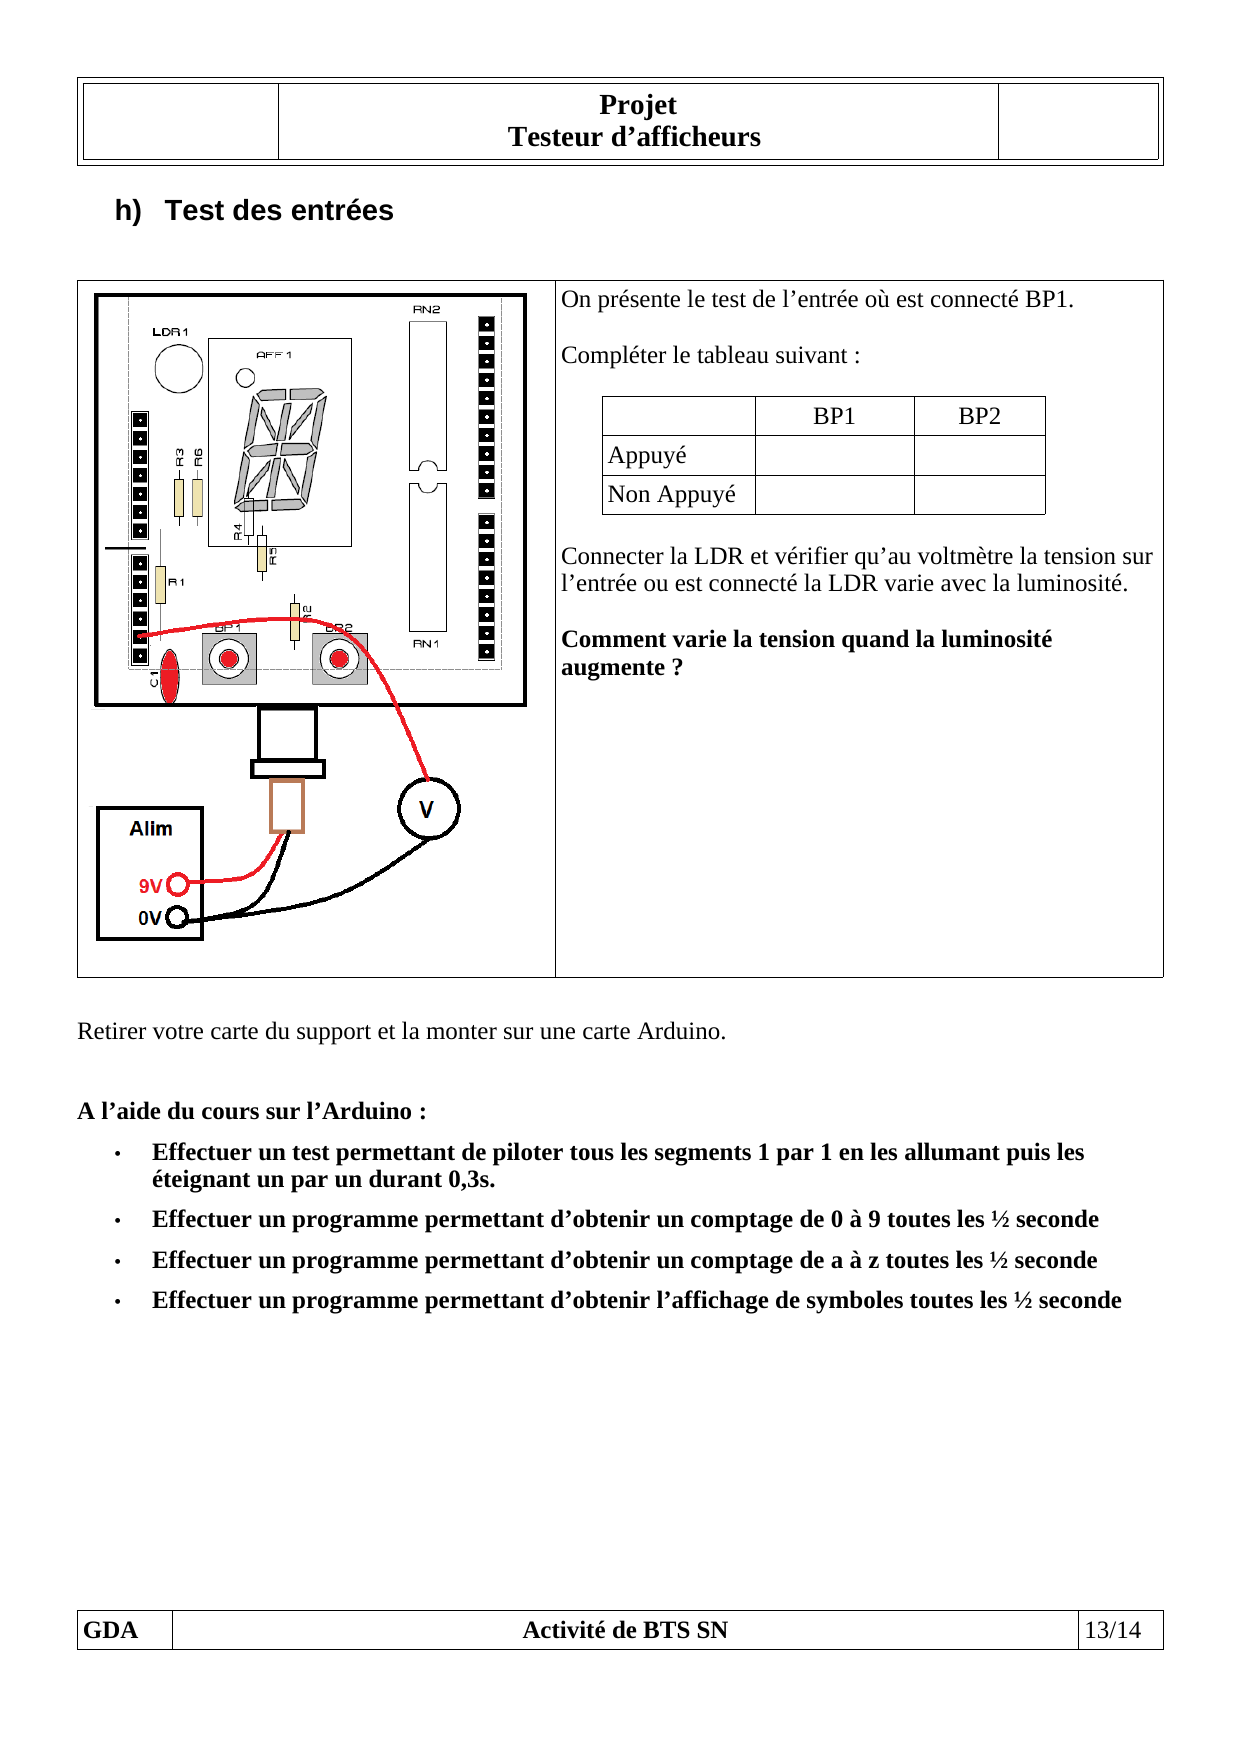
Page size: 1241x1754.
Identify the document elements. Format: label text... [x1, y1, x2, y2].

text A l’aide du cours sur l’Arduino : [77, 1097, 1163, 1125]
table_cell [756, 476, 914, 514]
list Effectuer un test permettant de piloter tous les segments 1 par 1 en les allumant puis les éteignant un par un durant 0,3s. [114, 1138, 1163, 1193]
table_header BP1 [756, 397, 914, 435]
table_cell [915, 436, 1045, 475]
table_cell [756, 436, 914, 475]
table_cell Non Appuyé [603, 476, 755, 514]
list Effectuer un programme permettant d’obtenir l’affichage de symboles toutes les ½ seconde [114, 1286, 1163, 1314]
list Effectuer un programme permettant d’obtenir un comptage de a à z toutes les ½ seconde [114, 1246, 1163, 1273]
table_header On présente le test de l’entrée où est connecté BP1. Compléter le tableau suivant : Connecter la LDR et vérifier qu’au voltmètre la tension sur l’entrée ou est connecté la LDR varie avec la luminosité. Comment varie la tension quand la luminosité augmente ? [556, 281, 1163, 977]
table_header [603, 397, 755, 435]
subtitle Test des entrées [77, 194, 1163, 227]
table_header BP2 [915, 397, 1045, 435]
list Effectuer un programme permettant d’obtenir un comptage de 0 à 9 toutes les ½ seconde [114, 1206, 1163, 1233]
table_cell Appuyé [603, 436, 755, 475]
text Retirer votre carte du support et la monter sur une carte Arduino. [77, 1017, 1163, 1045]
table_header [78, 281, 555, 977]
table_cell [915, 476, 1045, 514]
picture [88, 285, 531, 944]
